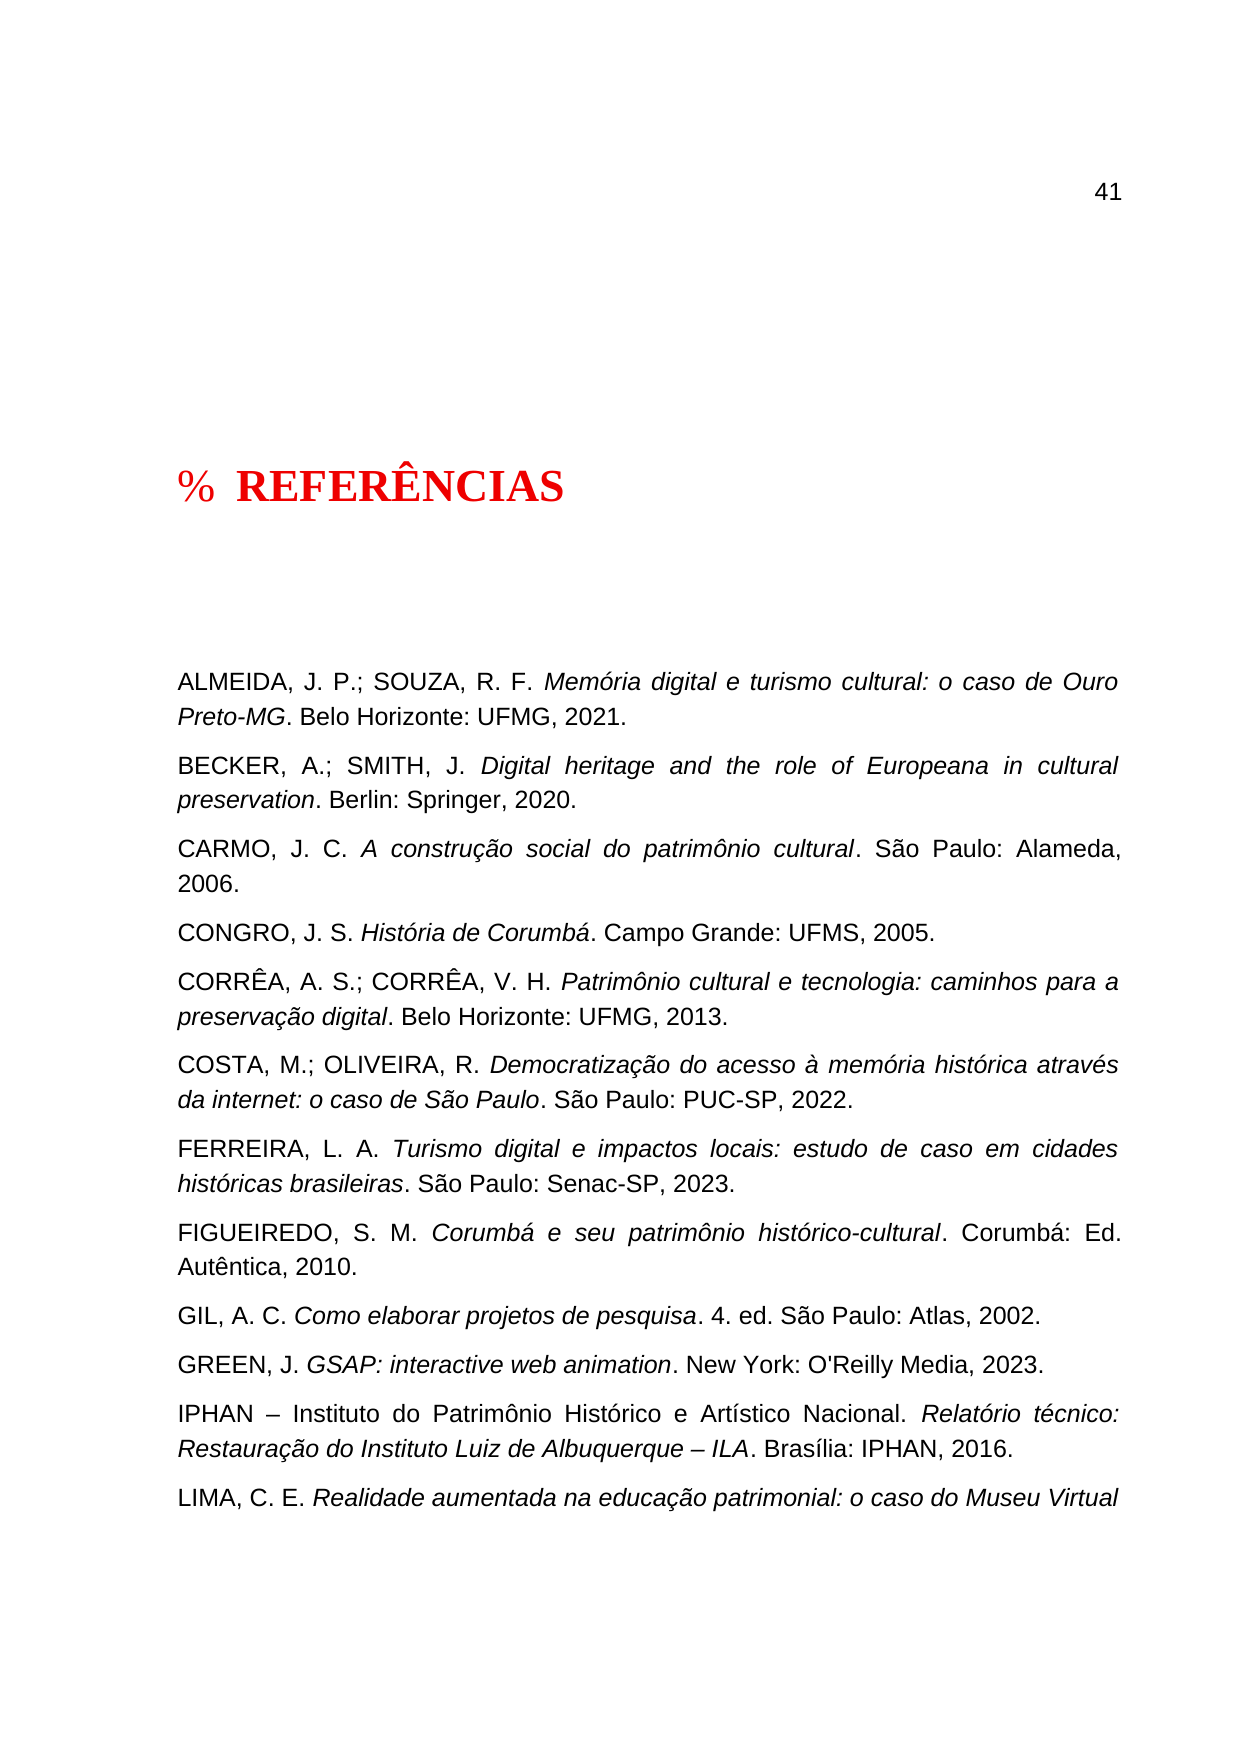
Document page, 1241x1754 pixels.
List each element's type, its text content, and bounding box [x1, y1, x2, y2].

text BECKER, A.; SMITH, J. Digital heritage and the role of Europeana in cultural preservation. Berlin: Springer, 2020. [177, 751, 1122, 814]
text CORRÊA, A. S.; CORRÊA, V. H. Patrimônio cultural e tecnologia: caminhos para a preservação digital. Belo Horizonte: UFMG, 2013. [177, 967, 1122, 1030]
text COSTA, M.; OLIVEIRA, R. Democratização do acesso à memória histórica através da internet: o caso de São Paulo. São Paulo: PUC-SP, 2022. [177, 1051, 1122, 1114]
text FIGUEIREDO, S. M. Corumbá e seu patrimônio histórico-cultural. Corumbá: Ed. Autêntica, 2010. [177, 1218, 1122, 1281]
text GIL, A. C. Como elaborar projetos de pesquisa. 4. ed. São Paulo: Atlas, 2002. [177, 1301, 1122, 1330]
text LIMA, C. E. Realidade aumentada na educação patrimonial: o caso do Museu Virtual [177, 1483, 1122, 1512]
text IPHAN – Instituto do Patrimônio Histórico e Artístico Nacional. Relatório técnico: Restauração do Instituto Luiz de Albuquerque – ILA. Brasília: IPHAN, 2016. [177, 1399, 1122, 1462]
list REFERÊNCIAS [177, 458, 1122, 511]
text CARMO, J. C. A construção social do patrimônio cultural. São Paulo: Alameda, 2006. [177, 834, 1122, 898]
text ALMEIDA, J. P.; SOUZA, R. F. Memória digital e turismo cultural: o caso de Ouro Preto-MG. Belo Horizonte: UFMG, 2021. [177, 667, 1122, 731]
text CONGRO, J. S. História de Corumbá. Campo Grande: UFMS, 2005. [177, 918, 1122, 947]
text GREEN, J. GSAP: interactive web animation. New York: O'Reilly Media, 2023. [177, 1350, 1122, 1379]
text FERREIRA, L. A. Turismo digital e impactos locais: estudo de caso em cidades históricas brasileiras. São Paulo: Senac-SP, 2023. [177, 1134, 1122, 1197]
